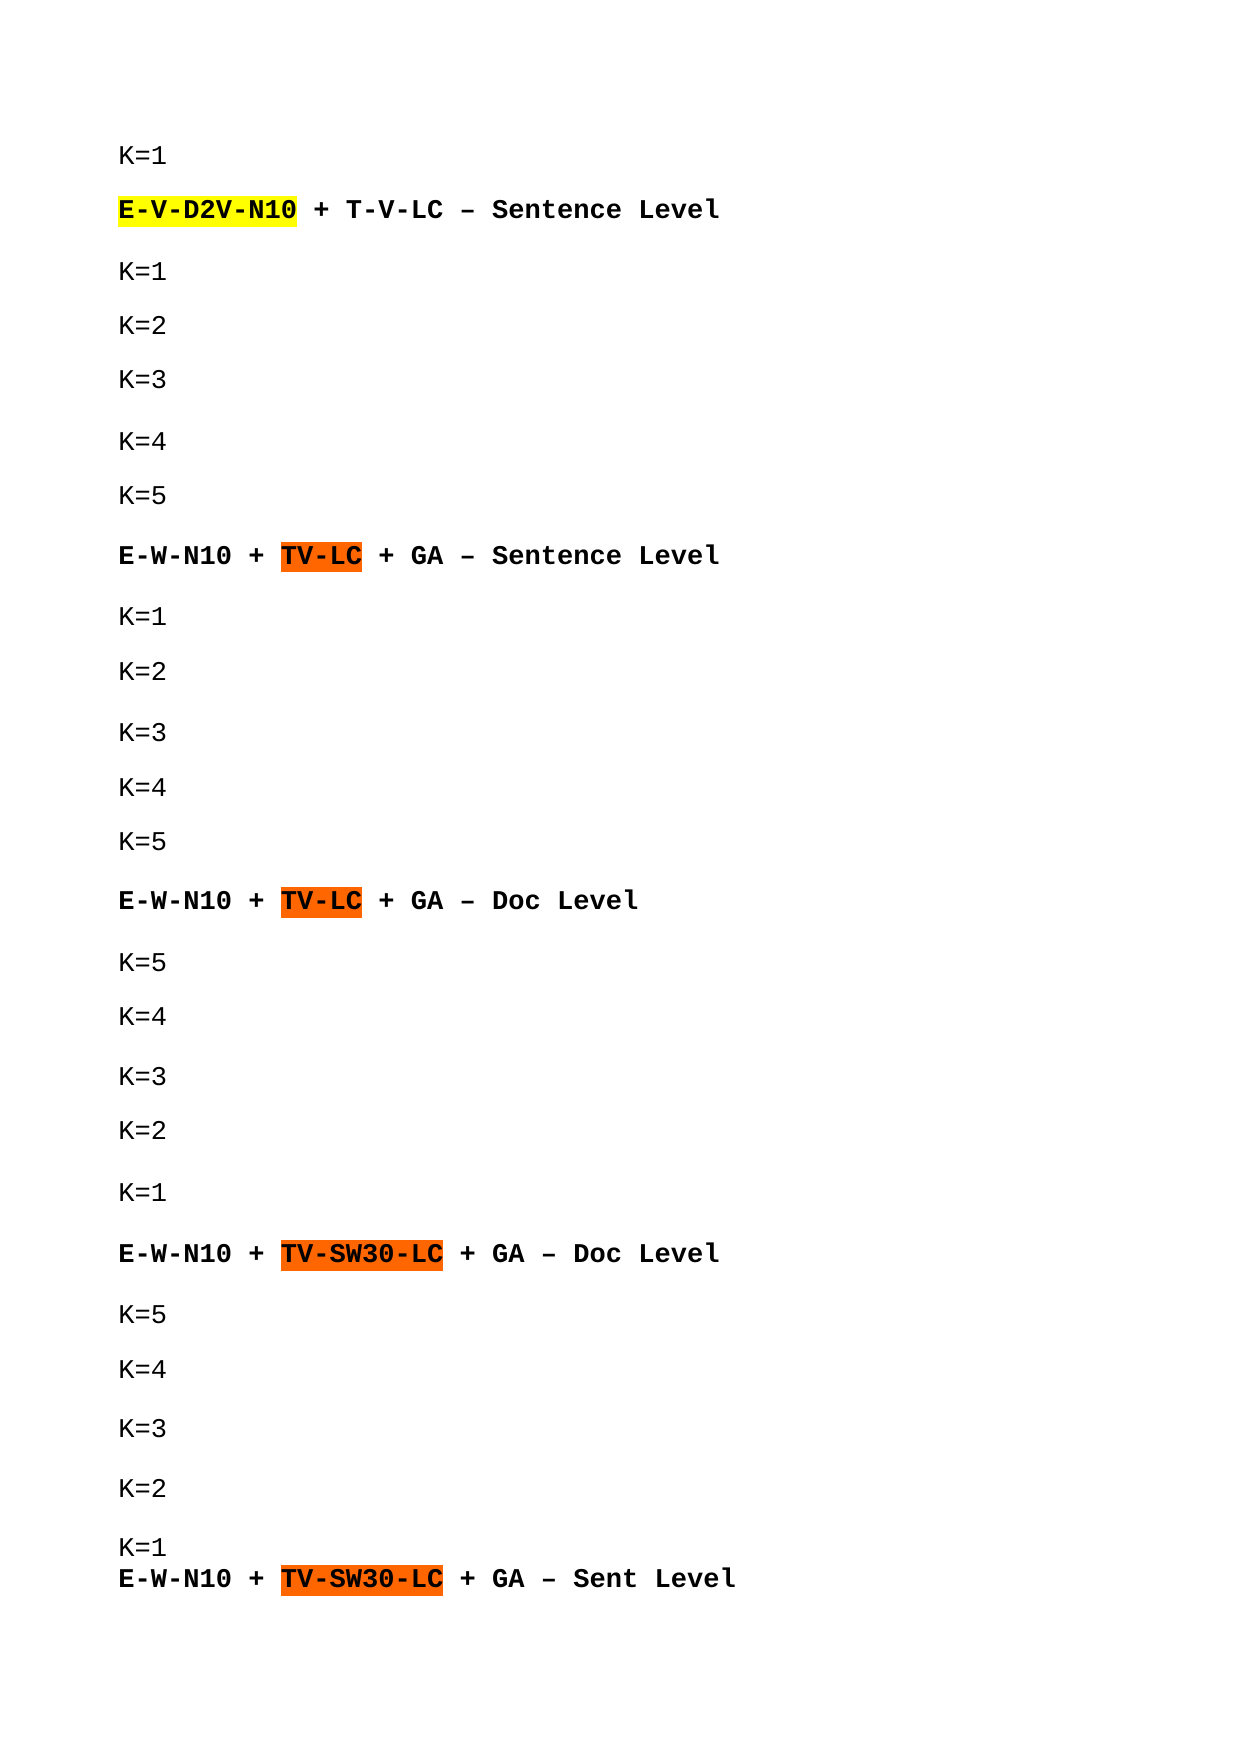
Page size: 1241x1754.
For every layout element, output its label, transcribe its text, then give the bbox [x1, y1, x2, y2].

text K=5 [118, 828, 1122, 858]
text K=5 [118, 482, 1122, 513]
text K=1 [118, 1534, 1122, 1565]
text E-W-N10 + TV-SW30-LC + GA – Sent Level [118, 1565, 1122, 1596]
text E-W-N10 + TV-LC + GA – Sentence Level [118, 542, 1122, 572]
text K=3 [118, 366, 1122, 397]
text K=1 [118, 1178, 1122, 1209]
text K=5 [118, 1301, 1122, 1332]
text K=3 [118, 1415, 1122, 1446]
text E-V-D2V-N10 + T-V-LC – Sentence Level [118, 196, 1122, 227]
text E-W-N10 + TV-LC + GA – Doc Level [118, 887, 1122, 918]
text K=2 [118, 657, 1122, 688]
text K=2 [118, 312, 1122, 343]
text K=4 [118, 1356, 1122, 1386]
text K=3 [118, 1062, 1122, 1093]
text K=1 [118, 603, 1122, 634]
text K=3 [118, 719, 1122, 750]
text K=4 [118, 1003, 1122, 1034]
text K=4 [118, 773, 1122, 804]
text K=4 [118, 428, 1122, 458]
text K=1 [118, 142, 1122, 172]
text K=1 [118, 258, 1122, 288]
text K=2 [118, 1474, 1122, 1505]
text E-W-N10 + TV-SW30-LC + GA – Doc Level [118, 1240, 1122, 1271]
text K=5 [118, 949, 1122, 979]
text K=2 [118, 1117, 1122, 1148]
